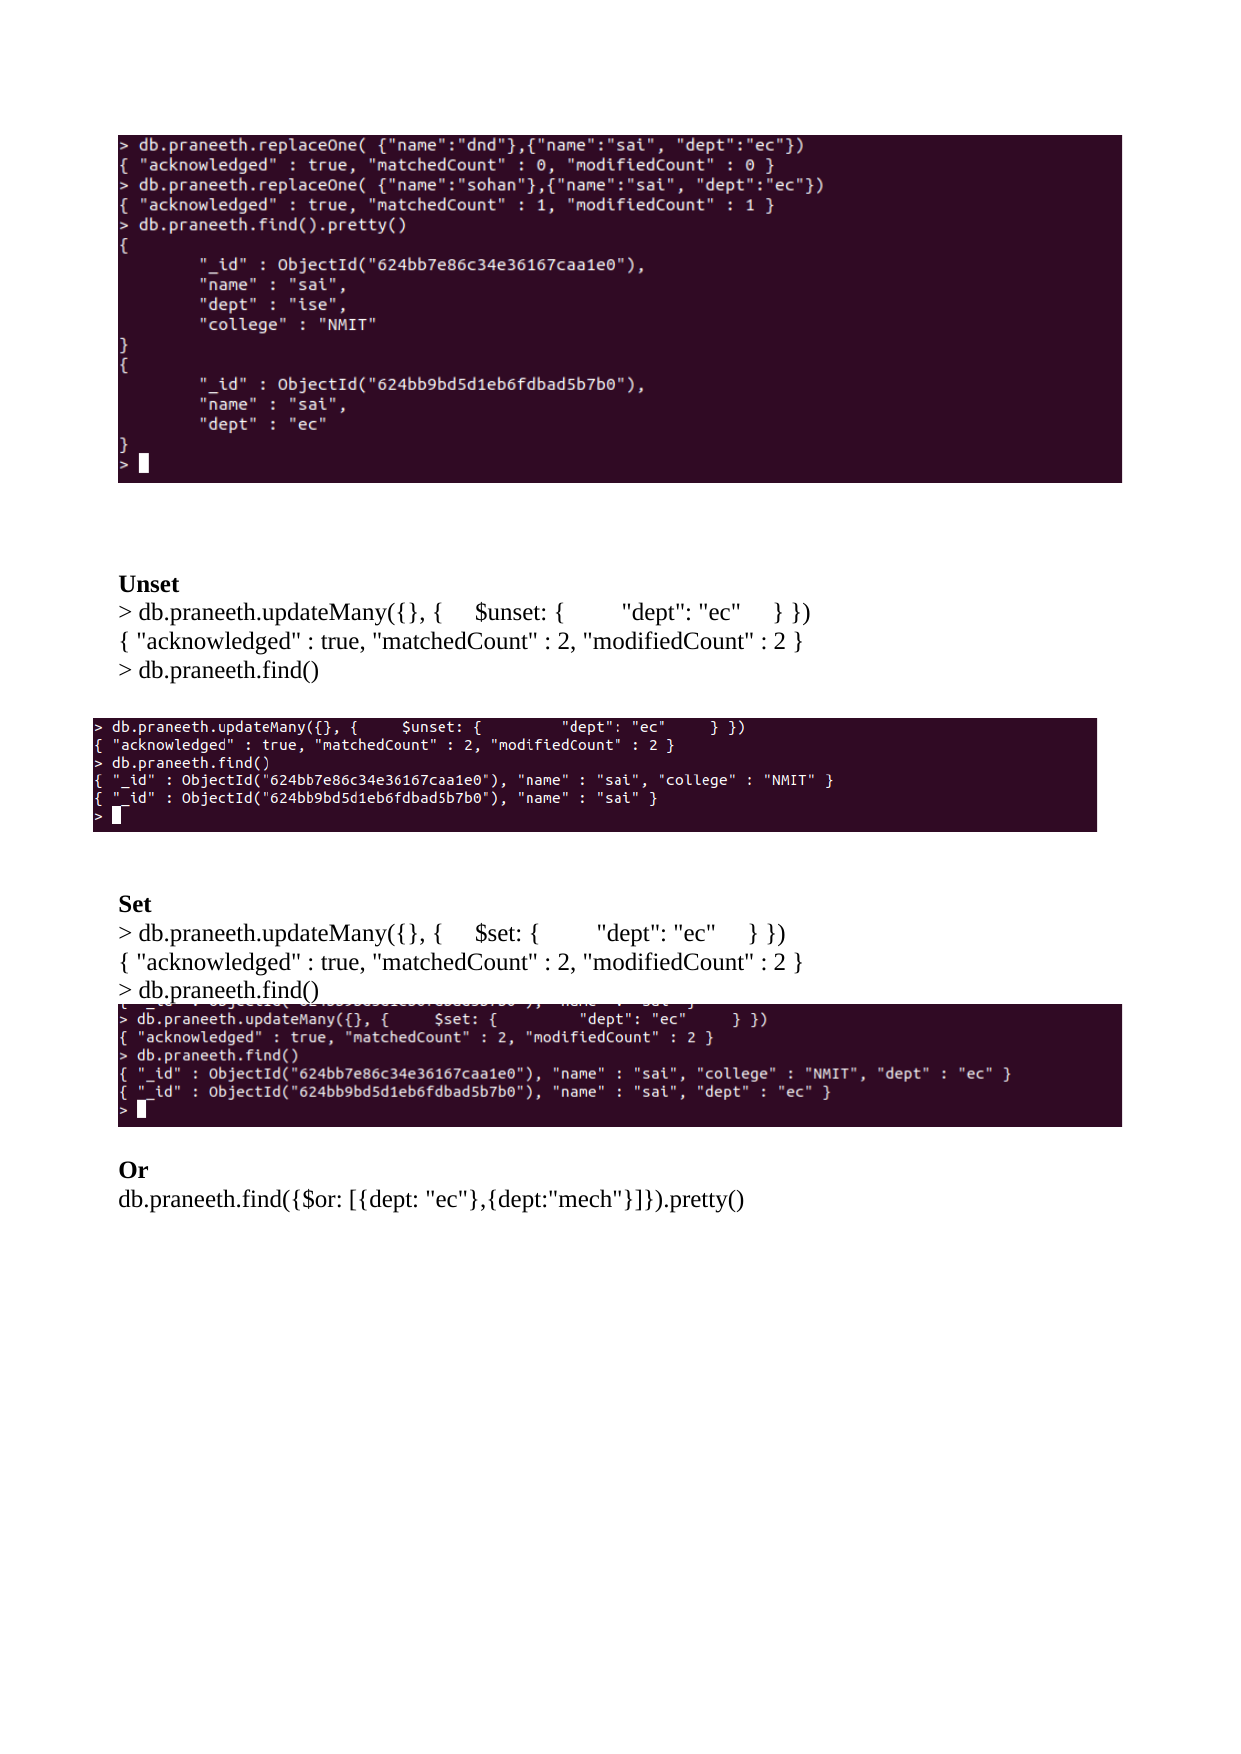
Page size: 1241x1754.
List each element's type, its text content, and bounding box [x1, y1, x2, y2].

text > db.praneeth.find() [118, 655, 1122, 684]
text Or [118, 1155, 1122, 1184]
picture [93, 718, 1098, 832]
text db.praneeth.find({$or: [{dept: "ec"},{dept:"mech"}]}).pretty() [118, 1184, 1122, 1212]
text > db.praneeth.updateMany({}, { $set: { "dept": "ec" } }) [118, 918, 1122, 947]
text Set [118, 889, 1122, 918]
text { "acknowledged" : true, "matchedCount" : 2, "modifiedCount" : 2 } [118, 626, 1122, 655]
picture [118, 1004, 1123, 1127]
text > db.praneeth.updateMany({}, { $unset: { "dept": "ec" } }) [118, 597, 1122, 626]
text Unset [118, 569, 1122, 597]
picture [118, 135, 1123, 483]
text > db.praneeth.find() [118, 975, 1122, 1004]
text { "acknowledged" : true, "matchedCount" : 2, "modifiedCount" : 2 } [118, 947, 1122, 975]
